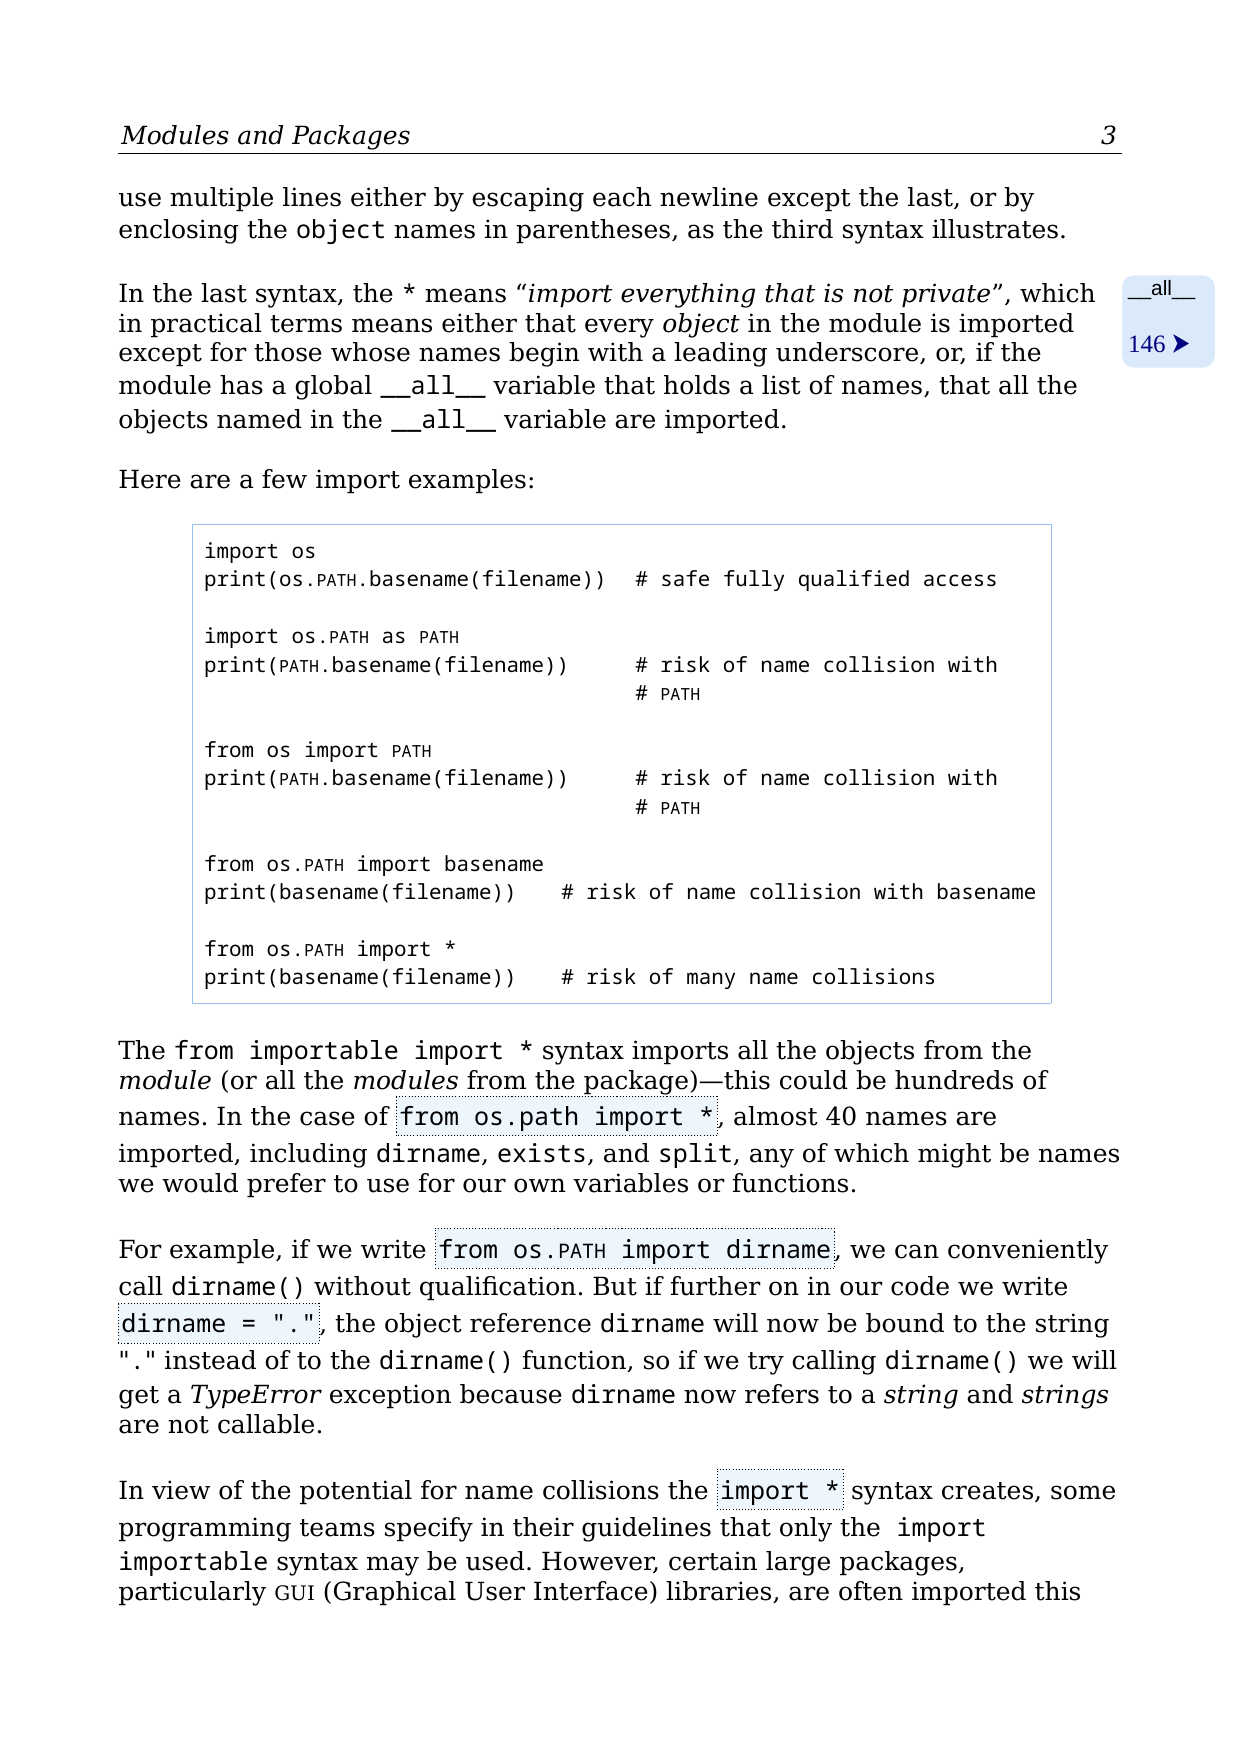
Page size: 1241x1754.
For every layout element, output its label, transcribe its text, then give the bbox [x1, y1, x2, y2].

text # path [193, 666, 1051, 695]
text In view of the potential for name collisions the import * syntax creates, some programming teams specify in their guidelines that only the import importable syntax may be used. However, certain large packages, particularly gui (Graphical User Interface) libraries, are often imported this [118, 1469, 1122, 1607]
text print(basename(filename)) # risk of name collision with basename [193, 865, 1051, 894]
text Here are a few import examples: [118, 465, 1122, 494]
text print(os.path.basename(filename)) # safe fully qualified access [193, 552, 1051, 581]
text import os [193, 525, 1051, 552]
text print(basename(filename)) # risk of many name collisions [193, 951, 1051, 1003]
text In the last syntax, the * means “import everything that is not private”, which in practical terms means either that every object in the module is imported except for those whose names begin with a leading underscore, or, if the module has a global __all__ variable that holds a list of names, that all the objects named in the __all__ variable are imported. [118, 275, 1122, 436]
text from os.path import * [193, 922, 1051, 951]
text For example, if we write from os.path import dirname, we can conveniently call dirname() without qualification. But if further on in our code we write dirname = ".", the object reference dirname will now be bound to the string "." instead of to the dirname() function, so if we try calling dirname() we will get a TypeError exception because dirname now refers to a string and strings are not callable. [118, 1228, 1122, 1440]
text # path [193, 780, 1051, 808]
text print(path.basename(filename)) # risk of name collision with [193, 638, 1051, 666]
text from os import path [193, 723, 1051, 752]
text from os.path import basename [193, 837, 1051, 865]
text print(path.basename(filename)) # risk of name collision with [193, 752, 1051, 780]
text use multiple lines either by escaping each newline except the last, or by enclosing the object names in parentheses, as the third syntax illustrates. [118, 183, 1122, 246]
text import os.path as path [193, 609, 1051, 638]
text The from importable import * syntax imports all the objects from the module (or all the modules from the package)—this could be hundreds of names. In the case of from os.path import *, almost 40 names are imported, including dirname, exists, and split, any of which might be names we would prefer to use for our own variables or functions. [118, 1032, 1122, 1199]
